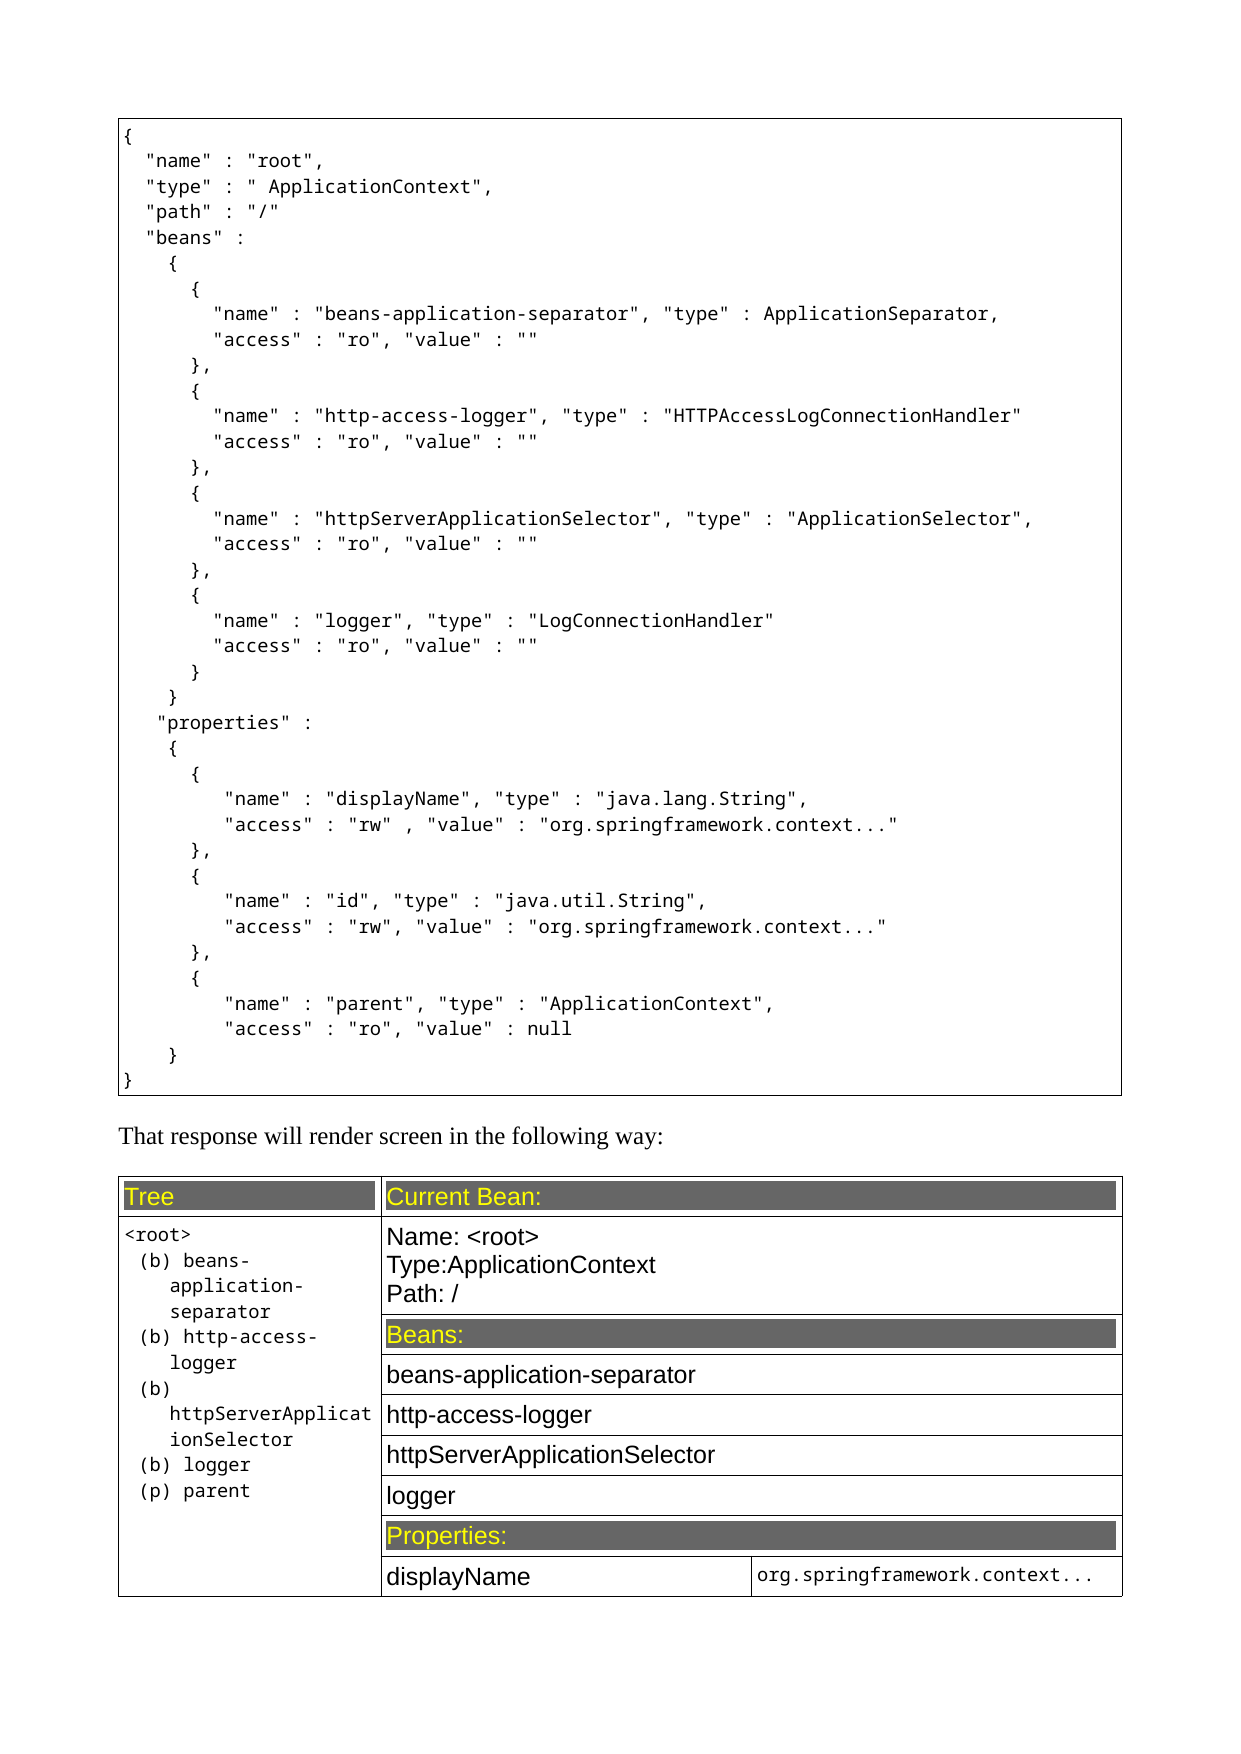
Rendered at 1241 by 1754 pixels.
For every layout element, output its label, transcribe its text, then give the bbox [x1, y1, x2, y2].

text "path" : "/" [119, 195, 1121, 220]
text "name" : "id", "type" : "java.util.String", [119, 884, 1121, 909]
text "properties" : [119, 705, 1121, 731]
table_cell logger [382, 1476, 1122, 1515]
text }, [119, 935, 1121, 960]
text "access" : "rw" , "value" : "org.springframework.context..." [119, 807, 1121, 833]
text { [119, 756, 1121, 782]
table_cell <root> (b) beans-application-separator (b) http-access-logger (b) httpServerApplicationSelector (b) logger (p) parent [119, 1217, 381, 1596]
text { [119, 246, 1121, 271]
text "name" : "displayName", "type" : "java.lang.String", [119, 782, 1121, 807]
text } [119, 1037, 1121, 1062]
text { [119, 119, 1121, 144]
text }, [119, 348, 1121, 373]
text { [119, 960, 1121, 986]
text "beans" : [119, 220, 1121, 246]
table_cell http-access-logger [382, 1395, 1122, 1435]
text { [119, 373, 1121, 399]
table_header Current Bean: [382, 1177, 1122, 1216]
text } [119, 654, 1121, 679]
text "access" : "rw", "value" : "org.springframework.context..." [119, 909, 1121, 935]
text That response will render screen in the following way: [118, 1121, 1122, 1150]
text "name" : "beans-application-separator", "type" : ApplicationSeparator, [119, 297, 1121, 322]
text }, [119, 833, 1121, 858]
text "access" : "ro", "value" : "" [119, 424, 1121, 450]
text "access" : "ro", "value" : "" [119, 526, 1121, 552]
text "name" : "parent", "type" : "ApplicationContext", [119, 986, 1121, 1011]
text { [119, 858, 1121, 884]
table_cell Beans: [382, 1315, 1122, 1354]
text "access" : "ro", "value" : "" [119, 322, 1121, 348]
text "name" : "httpServerApplicationSelector", "type" : "ApplicationSelector", [119, 501, 1121, 526]
text { [119, 577, 1121, 603]
table_cell httpServerApplicationSelector [382, 1436, 1122, 1475]
text "type" : " ApplicationContext", [119, 169, 1121, 195]
text "name" : "root", [119, 144, 1121, 169]
table_header Tree [119, 1177, 381, 1216]
text "access" : "ro", "value" : null [119, 1011, 1121, 1037]
text } [119, 679, 1121, 705]
text { [119, 475, 1121, 501]
text "name" : "http-access-logger", "type" : "HTTPAccessLogConnectionHandler" [119, 399, 1121, 424]
text }, [119, 450, 1121, 475]
table_cell beans-application-separator [382, 1355, 1122, 1394]
table_cell Properties: [382, 1516, 1122, 1556]
text "access" : "ro", "value" : "" [119, 628, 1121, 654]
text "name" : "logger", "type" : "LogConnectionHandler" [119, 603, 1121, 628]
table_cell org.springframework.context... [752, 1557, 1122, 1596]
table_cell displayName [382, 1557, 751, 1596]
text { [119, 731, 1121, 756]
text } [119, 1062, 1121, 1095]
text }, [119, 552, 1121, 577]
table_cell Name: <root> Type:ApplicationContext Path: / [382, 1217, 1122, 1314]
text { [119, 271, 1121, 297]
